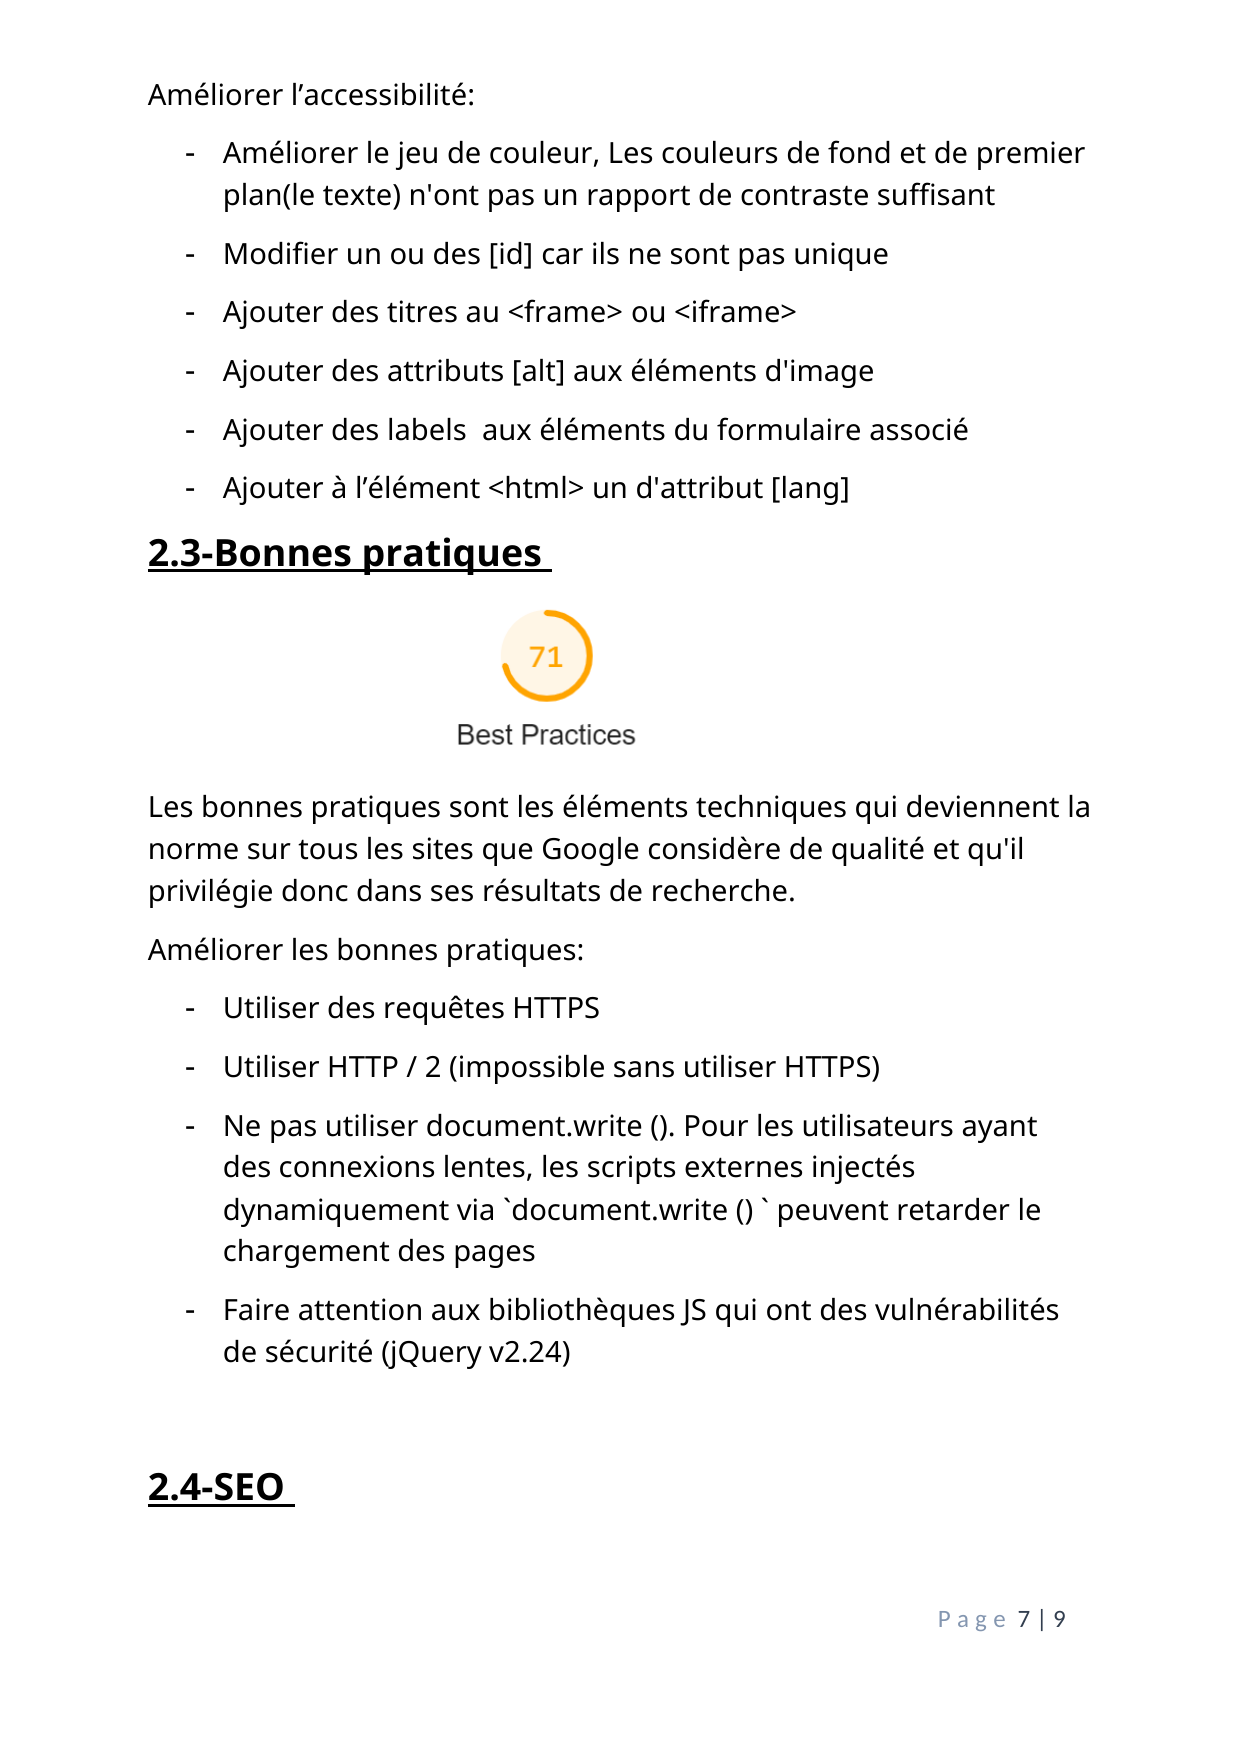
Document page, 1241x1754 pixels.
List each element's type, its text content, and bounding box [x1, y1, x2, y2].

text Les bonnes pratiques sont les éléments techniques qui deviennent la norme sur tous les sites que Google considère de qualité et qu'il privilégie donc dans ses résultats de recherche. [148, 786, 1093, 910]
text 2.4-SEO [148, 1461, 1093, 1512]
list Faire attention aux bibliothèques JS qui ont des vulnérabilités de sécurité (jQuery v2.24) [185, 1289, 1093, 1371]
list Utiliser HTTP / 2 (impossible sans utiliser HTTPS) [185, 1046, 1093, 1086]
list Utiliser des requêtes HTTPS [185, 987, 1093, 1027]
list Ajouter des titres au <frame> ou <iframe> [185, 292, 1093, 331]
text Améliorer l’accessibilité: [148, 74, 1093, 113]
list Améliorer le jeu de couleur, Les couleurs de fond et de premier plan(le texte) n'ont pas un rapport de contraste suffisant [185, 132, 1093, 214]
list Ne pas utiliser document.write (). Pour les utilisateurs ayant des connexions lentes, les scripts externes injectés dynamiquement via `document.write () ` peuvent retarder le chargement des pages [185, 1105, 1093, 1270]
list Modifier un ou des [id] car ils ne sont pas unique [185, 233, 1093, 273]
list Ajouter à l’élément <html> un d'attribut [lang] [185, 468, 1093, 507]
text Améliorer les bonnes pratiques: [148, 929, 1093, 968]
text 2.3-Bonnes pratiques [148, 526, 1093, 577]
list Ajouter des attributs [alt] aux éléments d'image [185, 350, 1093, 390]
list Ajouter des labels aux éléments du formulaire associé [185, 409, 1093, 449]
